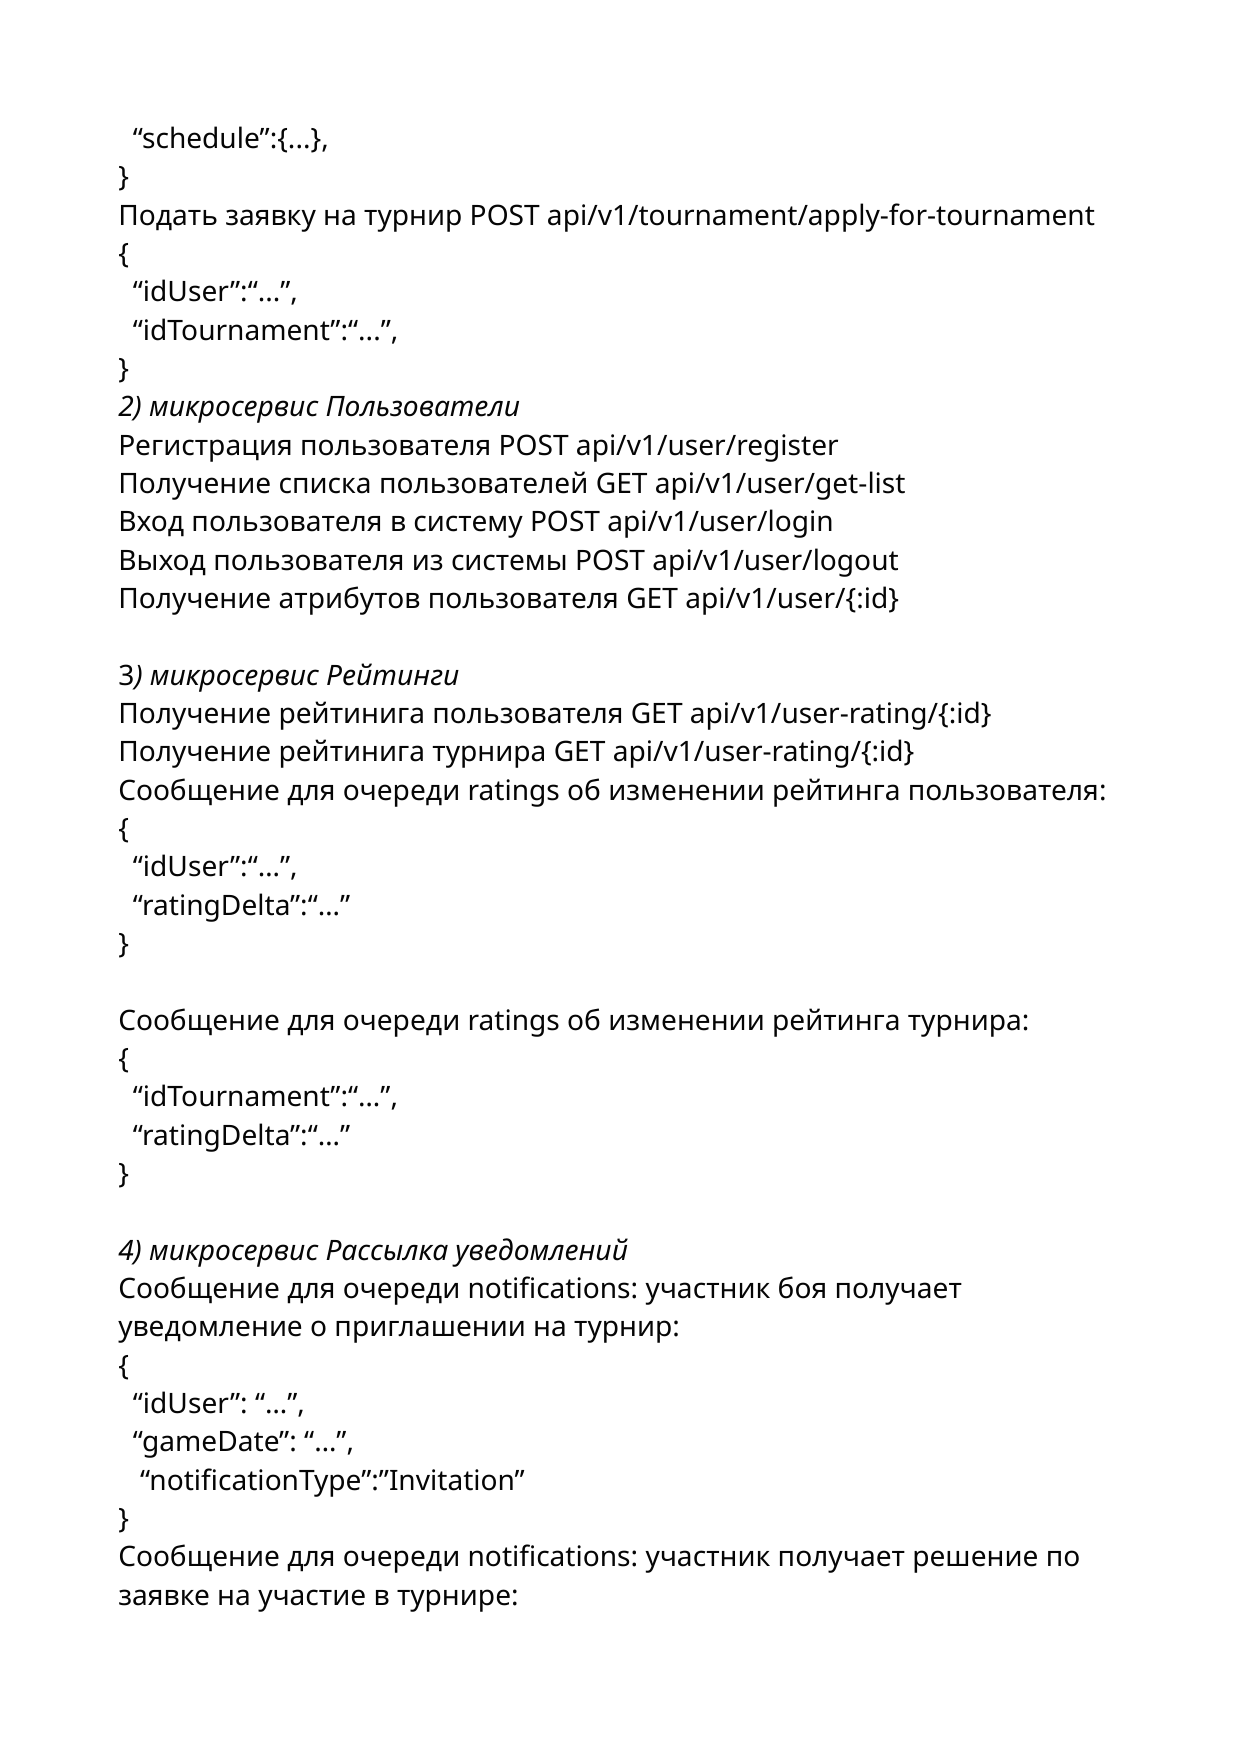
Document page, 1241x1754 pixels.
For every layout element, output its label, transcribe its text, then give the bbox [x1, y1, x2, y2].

text “ratingDelta”:“…” [118, 1115, 1122, 1153]
text Получение атрибутов пользователя GET api/v1/user/{:id} [118, 578, 1122, 616]
text Получение списка пользователей GET api/v1/user/get-list [118, 463, 1122, 501]
text “ratingDelta”:“…” [118, 885, 1122, 923]
text 4) микросервис Рассылка уведомлений [118, 1230, 1122, 1268]
text “idTournament”:“...”, [118, 310, 1122, 348]
text “idTournament”:“…”, [118, 1076, 1122, 1115]
text } [118, 923, 1122, 961]
text Сообщение для очереди ratings об изменении рейтинга турнира: [118, 1000, 1122, 1038]
text Сообщение для очереди ratings об изменении рейтинга пользователя: [118, 770, 1122, 808]
text Получение рейтинига пользователя GET api/v1/user-rating/{:id} [118, 693, 1122, 731]
text } [118, 1498, 1122, 1536]
text “idUser”:“...”, [118, 271, 1122, 310]
text 2) микросервис Пользователи [118, 386, 1122, 425]
text Подать заявку на турнир POST api/v1/tournament/apply-for-tournament [118, 195, 1122, 233]
text Сообщение для очереди notifications: участник получает решение по заявке на участие в турнире: [118, 1536, 1122, 1613]
text “notificationType”:”Invitation” [118, 1460, 1122, 1498]
text Выход пользователя из системы POST api/v1/user/logout [118, 540, 1122, 578]
text “schedule”:{...}, [118, 118, 1122, 156]
text Получение рейтинига турнира GET api/v1/user-rating/{:id} [118, 731, 1122, 770]
text 3) микросервис Рейтинги [118, 655, 1122, 693]
text { [118, 233, 1122, 271]
text { [118, 1038, 1122, 1076]
text { [118, 808, 1122, 846]
text “idUser”:“…”, [118, 846, 1122, 885]
text } [118, 348, 1122, 386]
text “gameDate”: “…”, [118, 1421, 1122, 1460]
text Вход пользователя в систему POST api/v1/user/login [118, 501, 1122, 540]
text Регистрация пользователя POST api/v1/user/register [118, 425, 1122, 463]
text “idUser”: “…”, [118, 1383, 1122, 1421]
text } [118, 1153, 1122, 1191]
text } [118, 156, 1122, 195]
text { [118, 1345, 1122, 1383]
text Сообщение для очереди notifications: участник боя получает уведомление о приглашении на турнир: [118, 1268, 1122, 1345]
